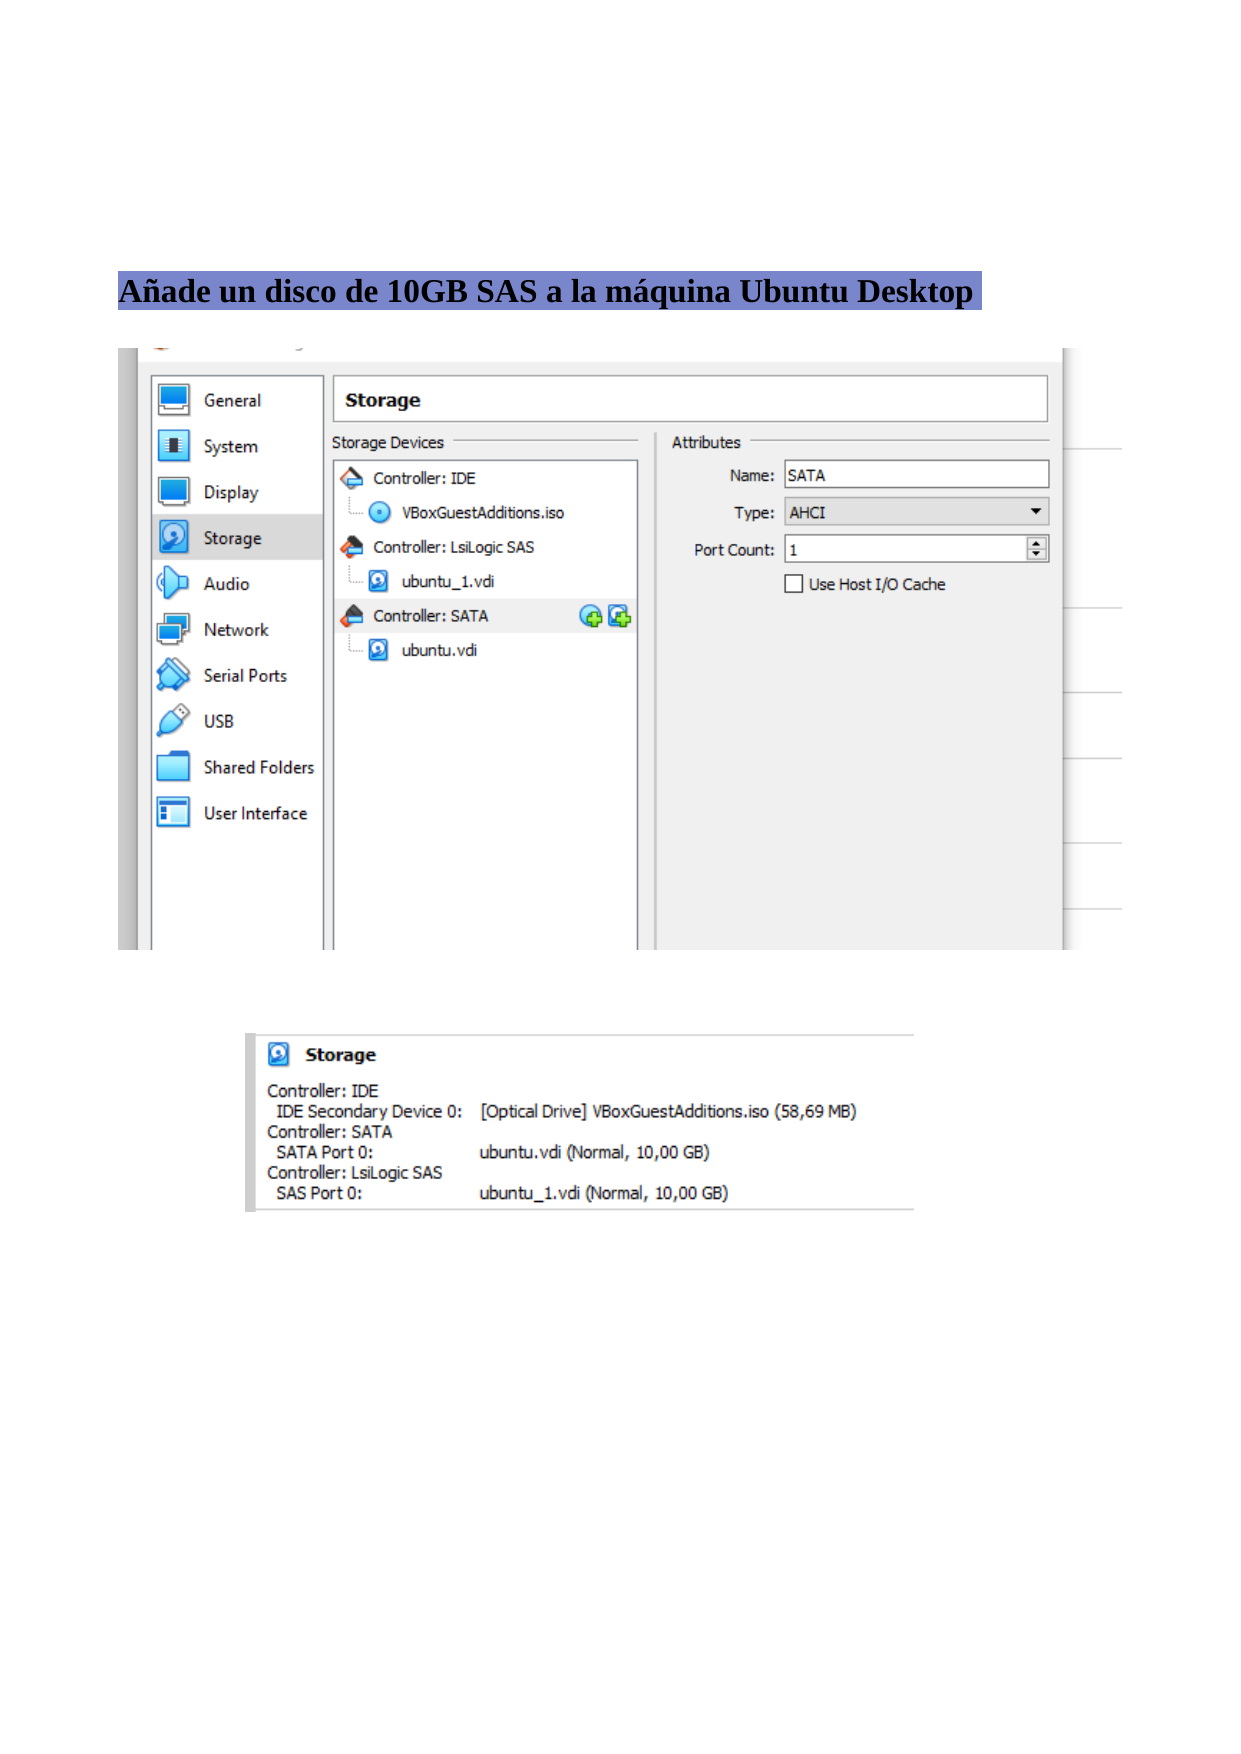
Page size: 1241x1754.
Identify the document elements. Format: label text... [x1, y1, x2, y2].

picture [245, 1033, 914, 1212]
text Añade un disco de 10GB SAS a la máquina Ubuntu Desktop [118, 271, 1122, 310]
picture [118, 348, 1123, 950]
